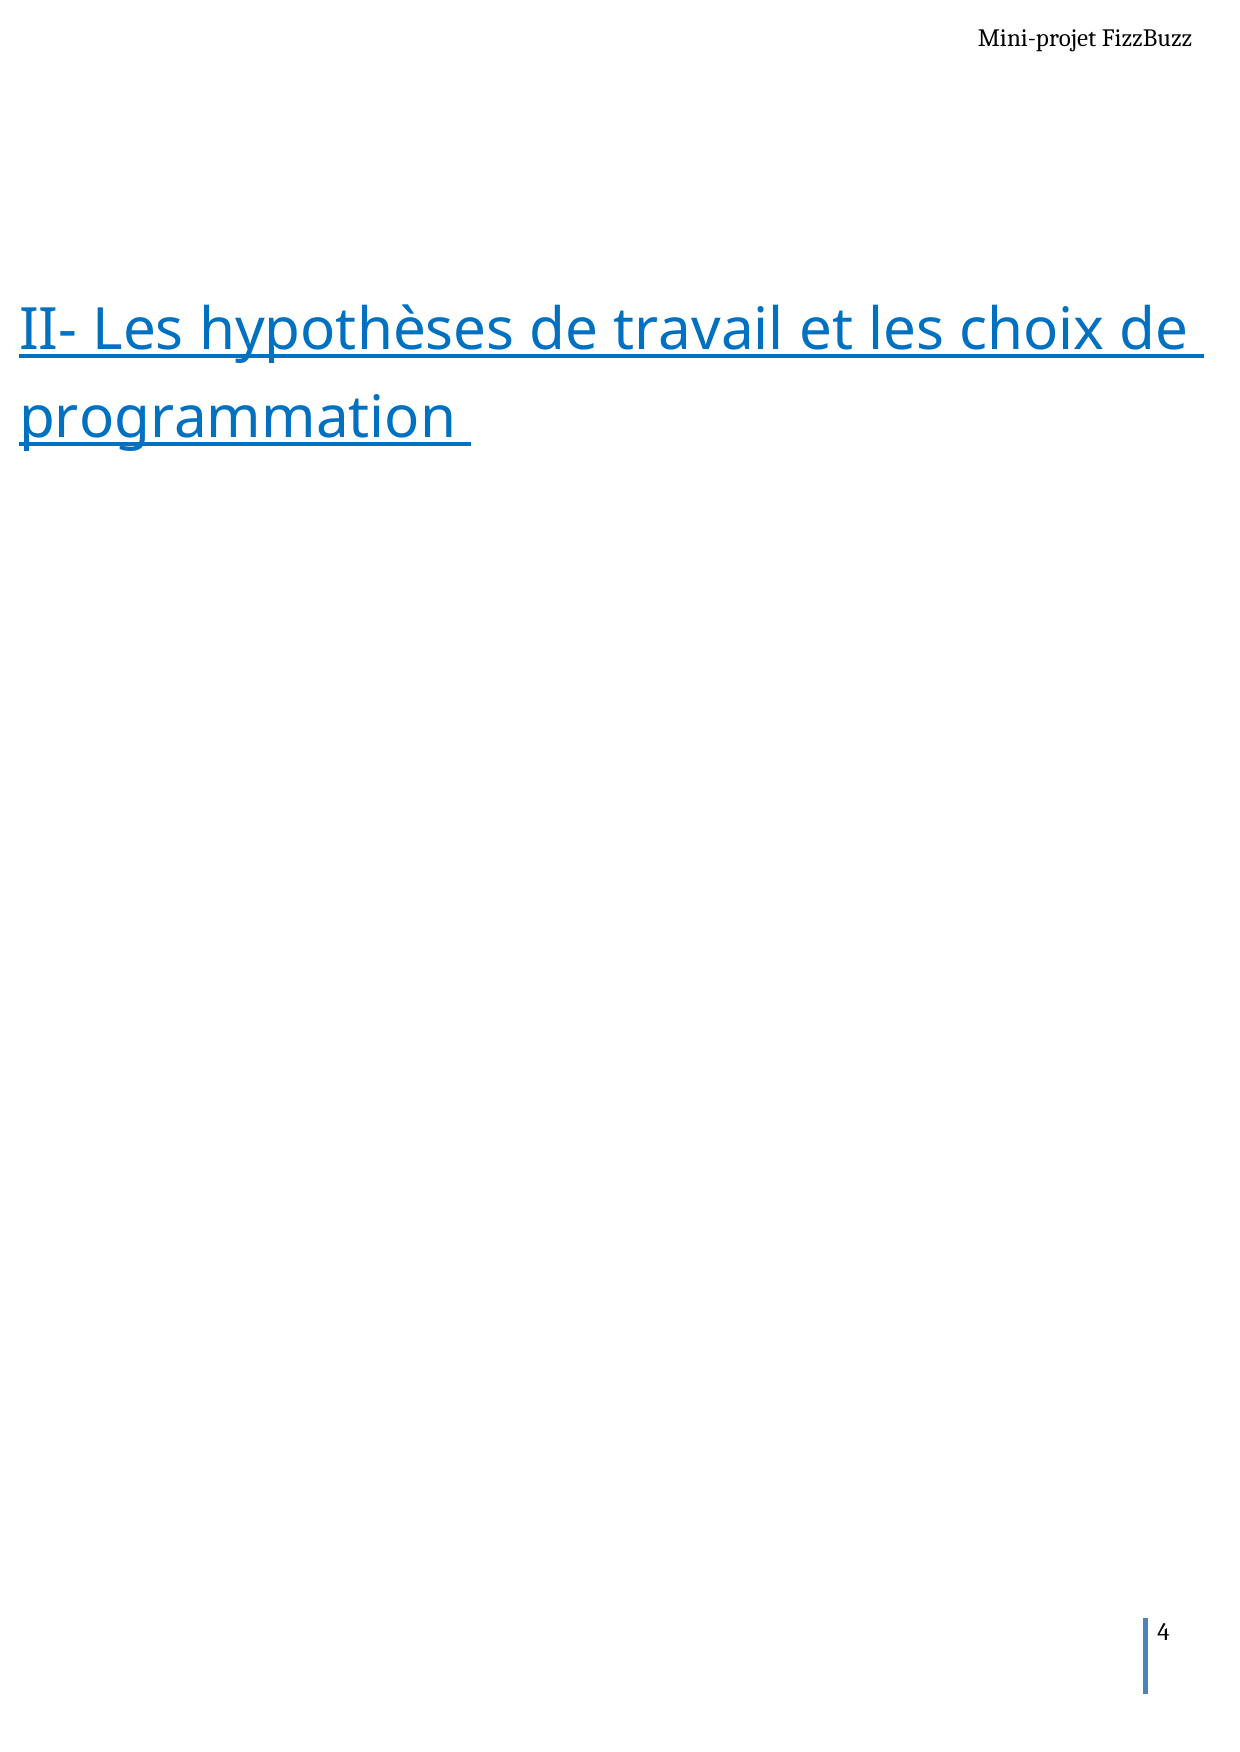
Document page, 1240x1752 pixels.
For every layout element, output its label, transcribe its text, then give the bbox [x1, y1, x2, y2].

text II- Les hypothèses de travail et les choix de programmation [19, 287, 1219, 454]
